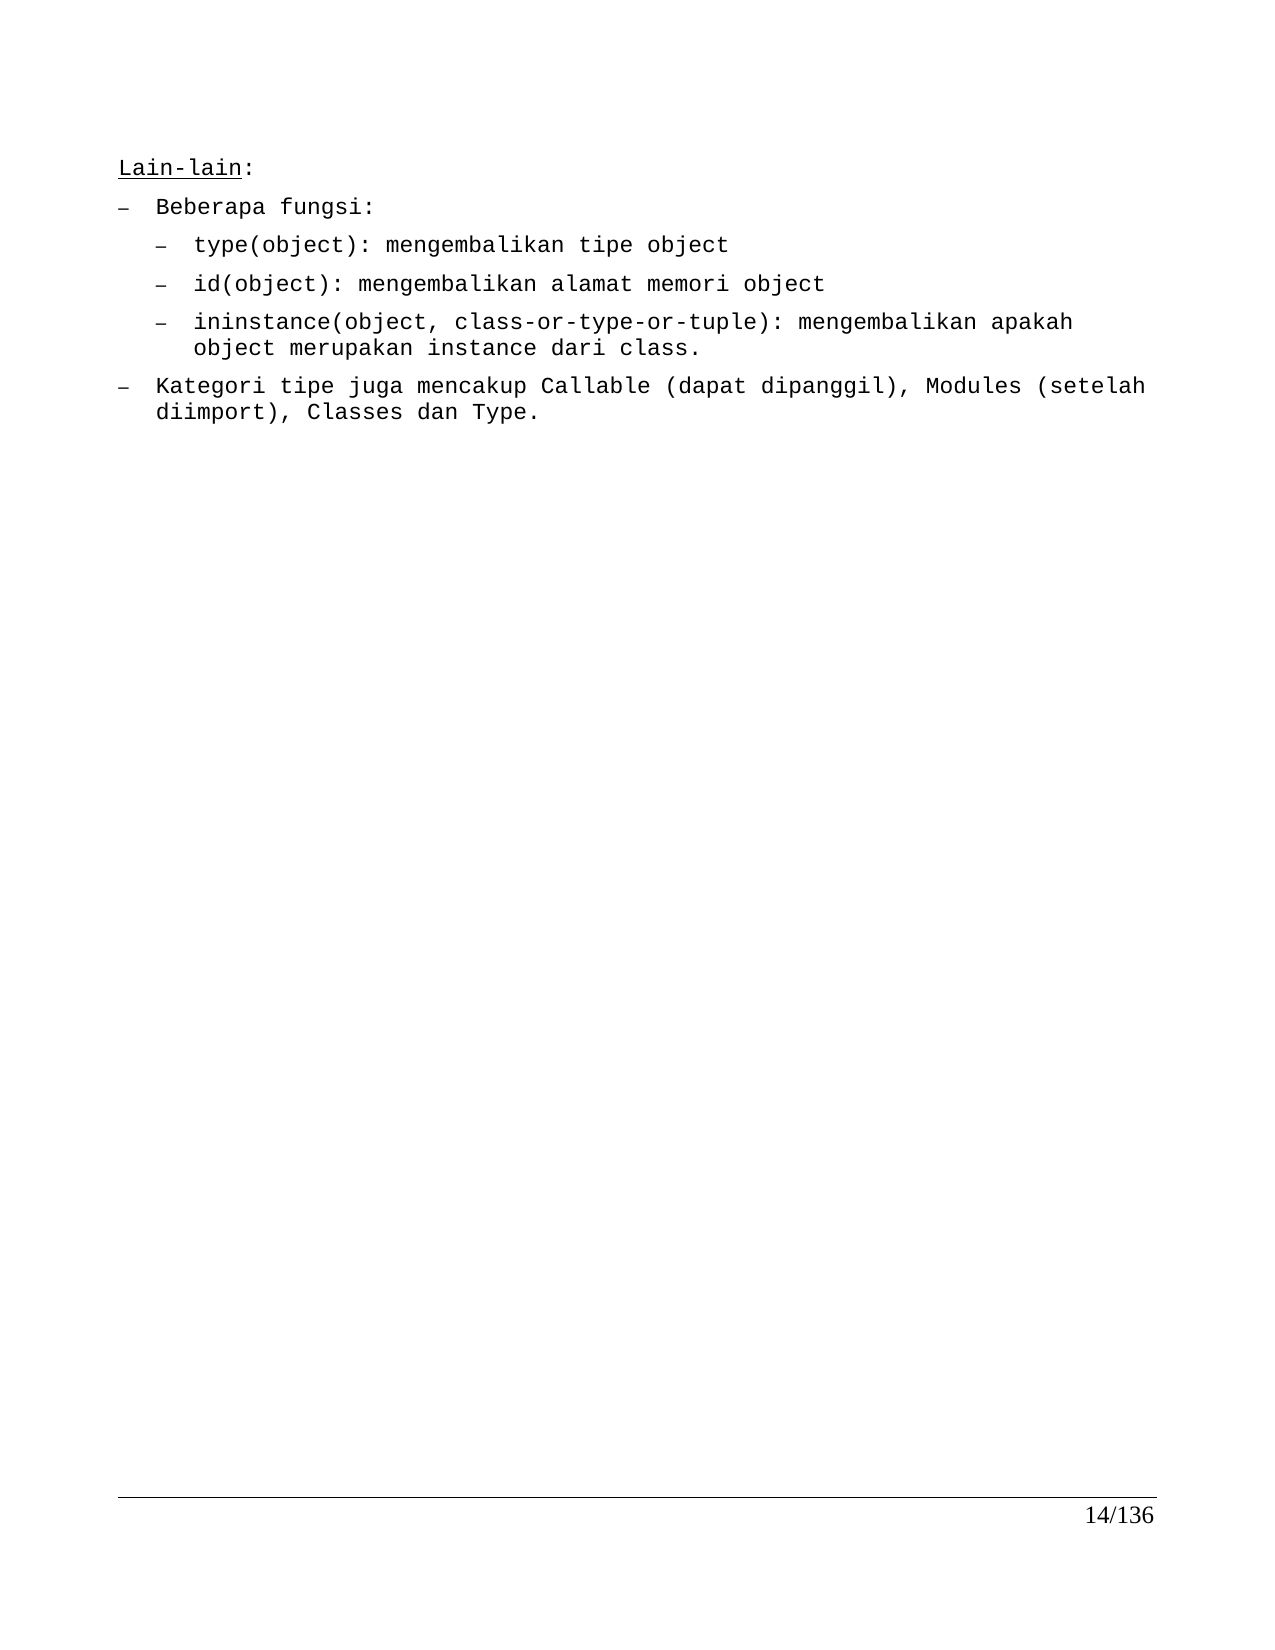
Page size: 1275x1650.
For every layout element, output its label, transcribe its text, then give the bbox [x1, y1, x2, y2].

list Kategori tipe juga mencakup Callable (dapat dipanggil), Modules (setelah diimport), Classes dan Type. [118, 375, 1157, 427]
list ininstance(object, class-or-type-or-tuple): mengembalikan apakah object merupakan instance dari class. [156, 310, 1157, 362]
list Beberapa fungsi: [118, 195, 1157, 221]
text Lain-lain: [118, 157, 1157, 182]
list id(object): mengembalikan alamat memori object [156, 272, 1157, 298]
list type(object): mengembalikan tipe object [156, 233, 1157, 259]
